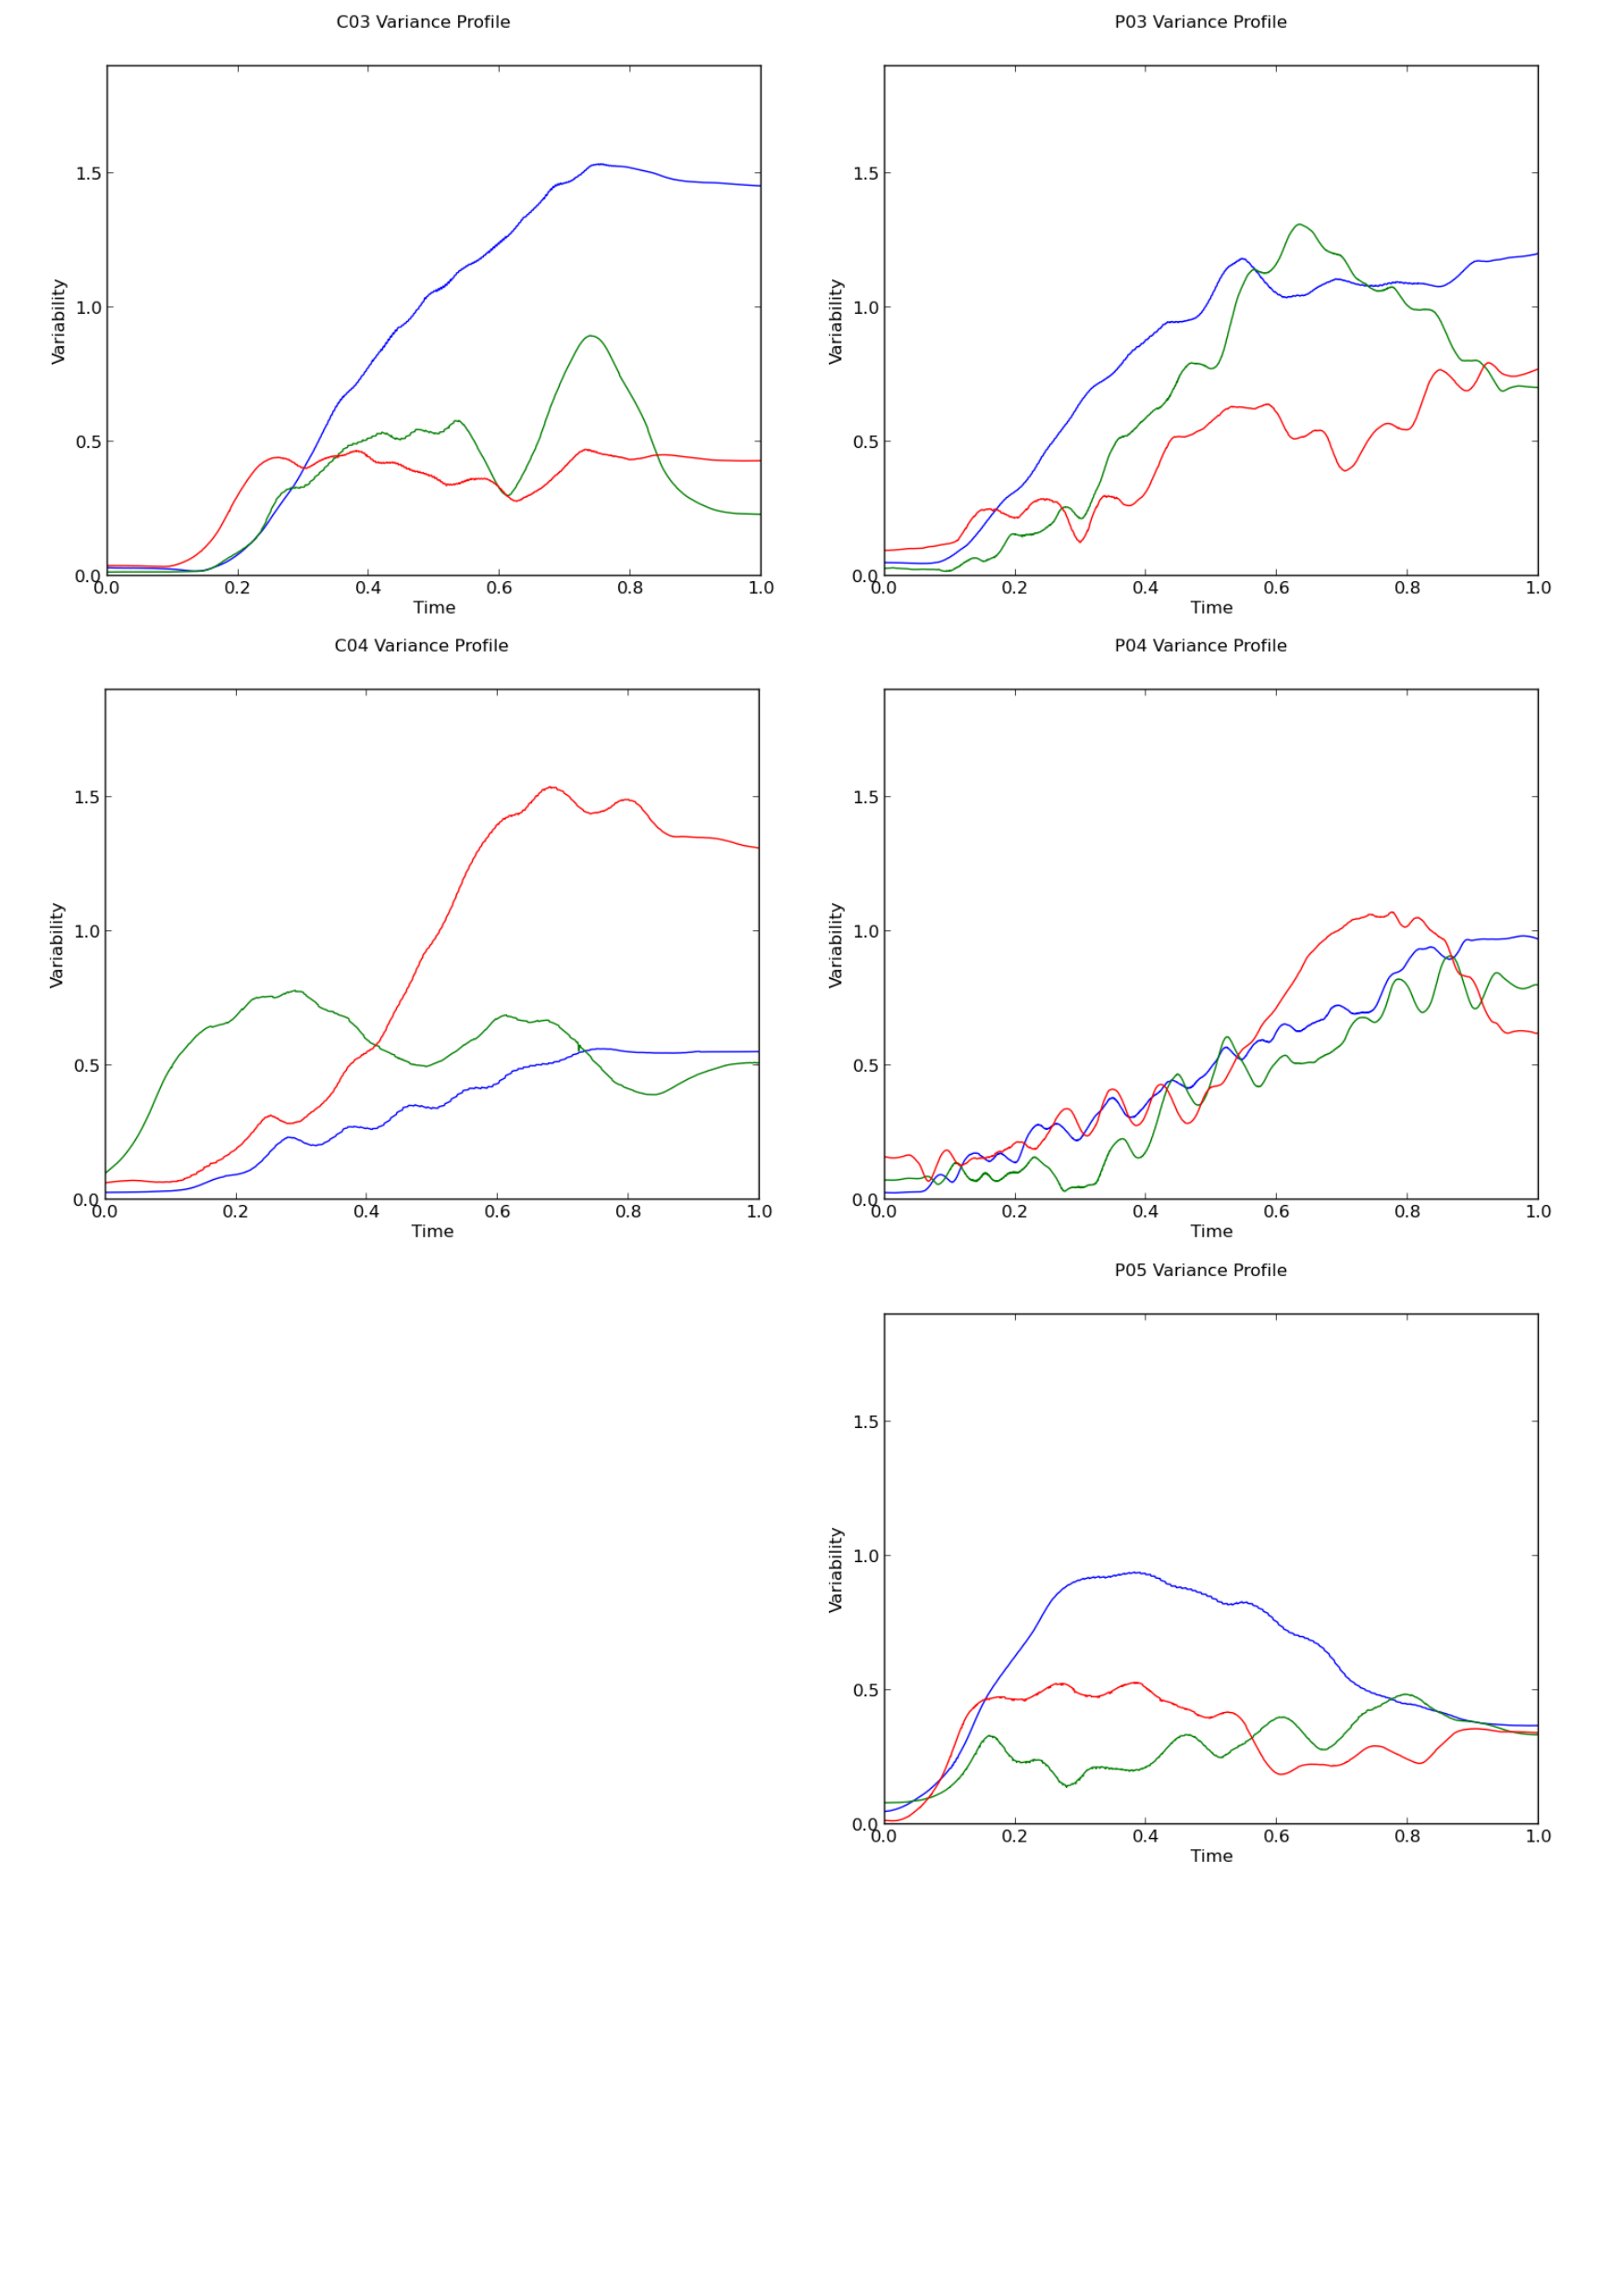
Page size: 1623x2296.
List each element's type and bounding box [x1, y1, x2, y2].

picture [0, 3, 1623, 1888]
